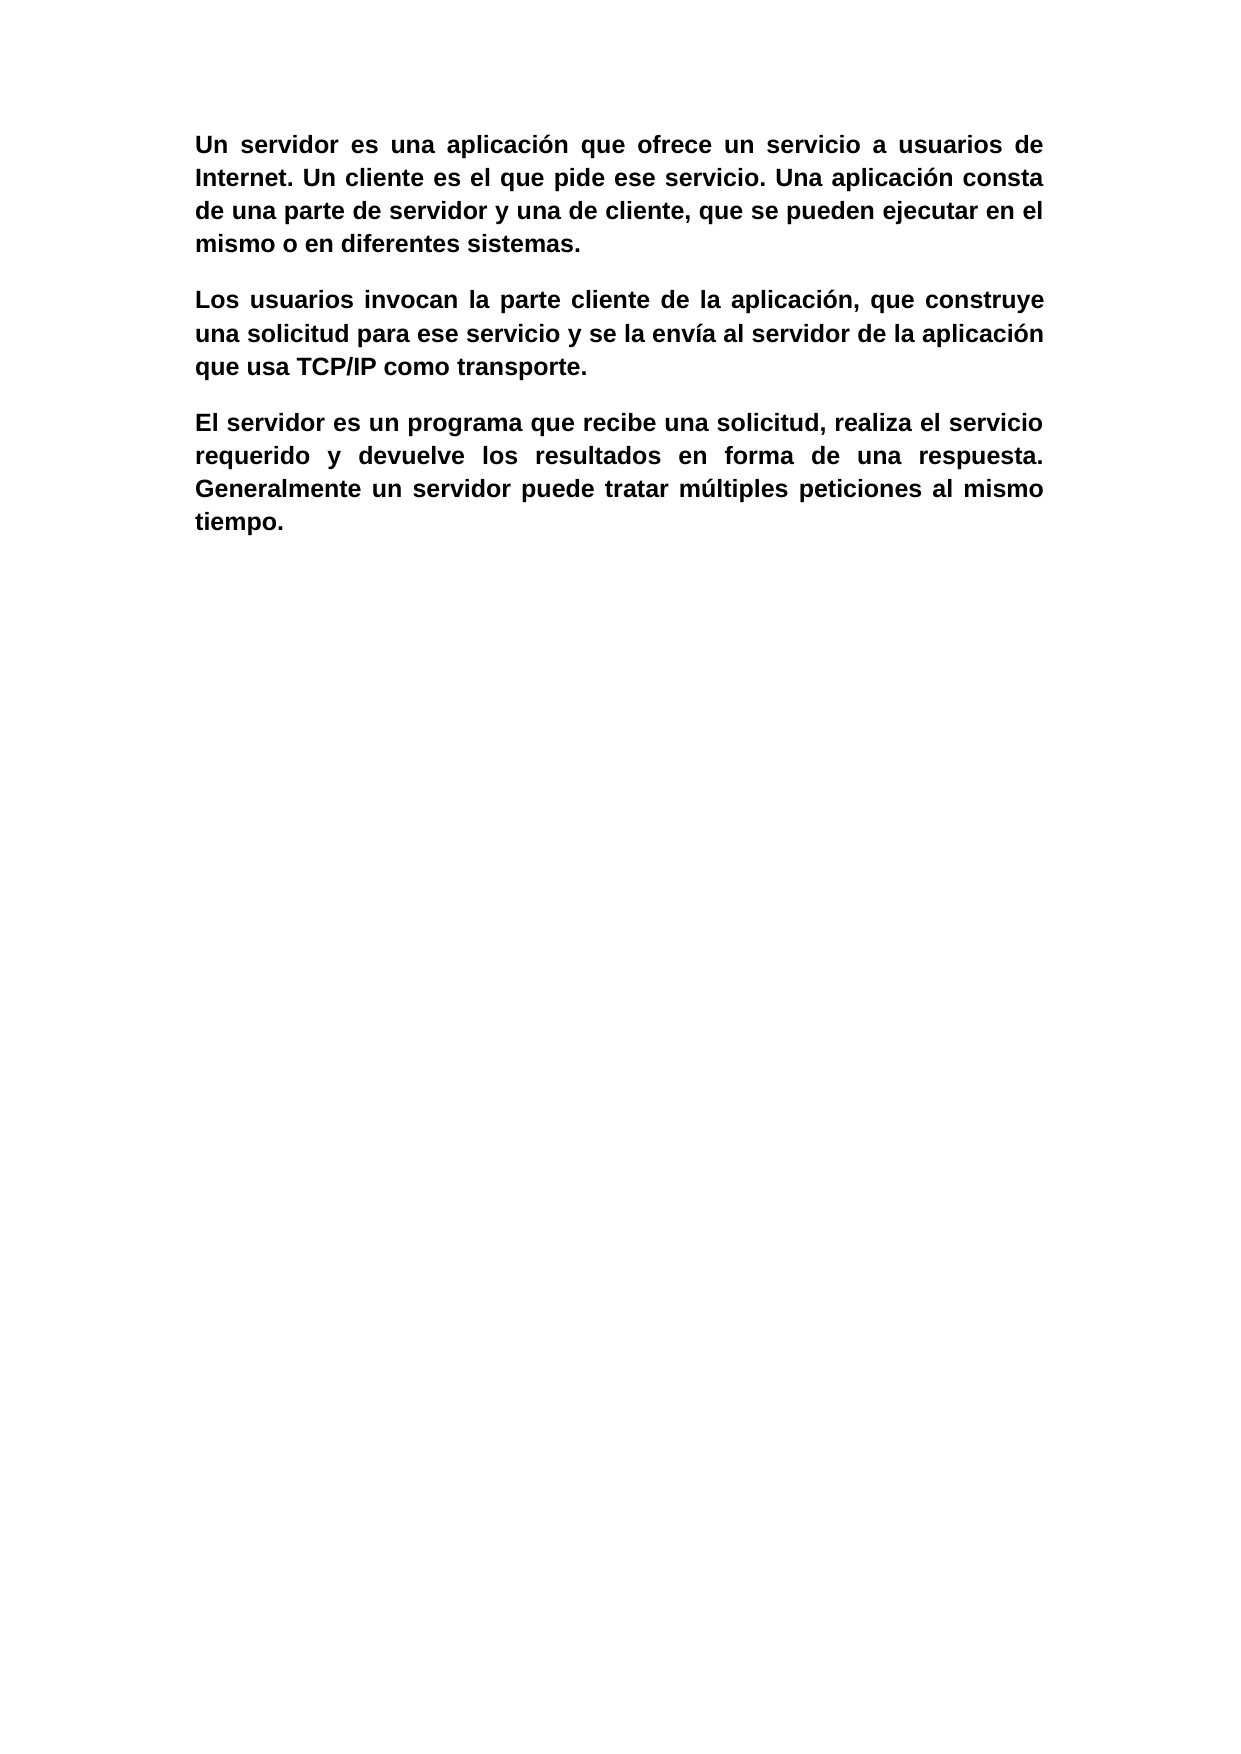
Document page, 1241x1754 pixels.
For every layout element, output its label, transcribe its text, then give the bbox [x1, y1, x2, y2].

text Un servidor es una aplicación que ofrece un servicio a usuarios de Internet. Un cliente es el que pide ese servicio. Una aplicación consta de una parte de servidor y una de cliente, que se pueden ejecutar en el mismo o en diferentes sistemas. [195, 130, 1045, 258]
text Los usuarios invocan la parte cliente de la aplicación, que construye una solicitud para ese servicio y se la envía al servidor de la aplicación que usa TCP/IP como transporte. [195, 286, 1045, 380]
text El servidor es un programa que recibe una solicitud, realiza el servicio requerido y devuelve los resultados en forma de una respuesta. Generalmente un servidor puede tratar múltiples peticiones al mismo tiempo. [195, 408, 1045, 536]
